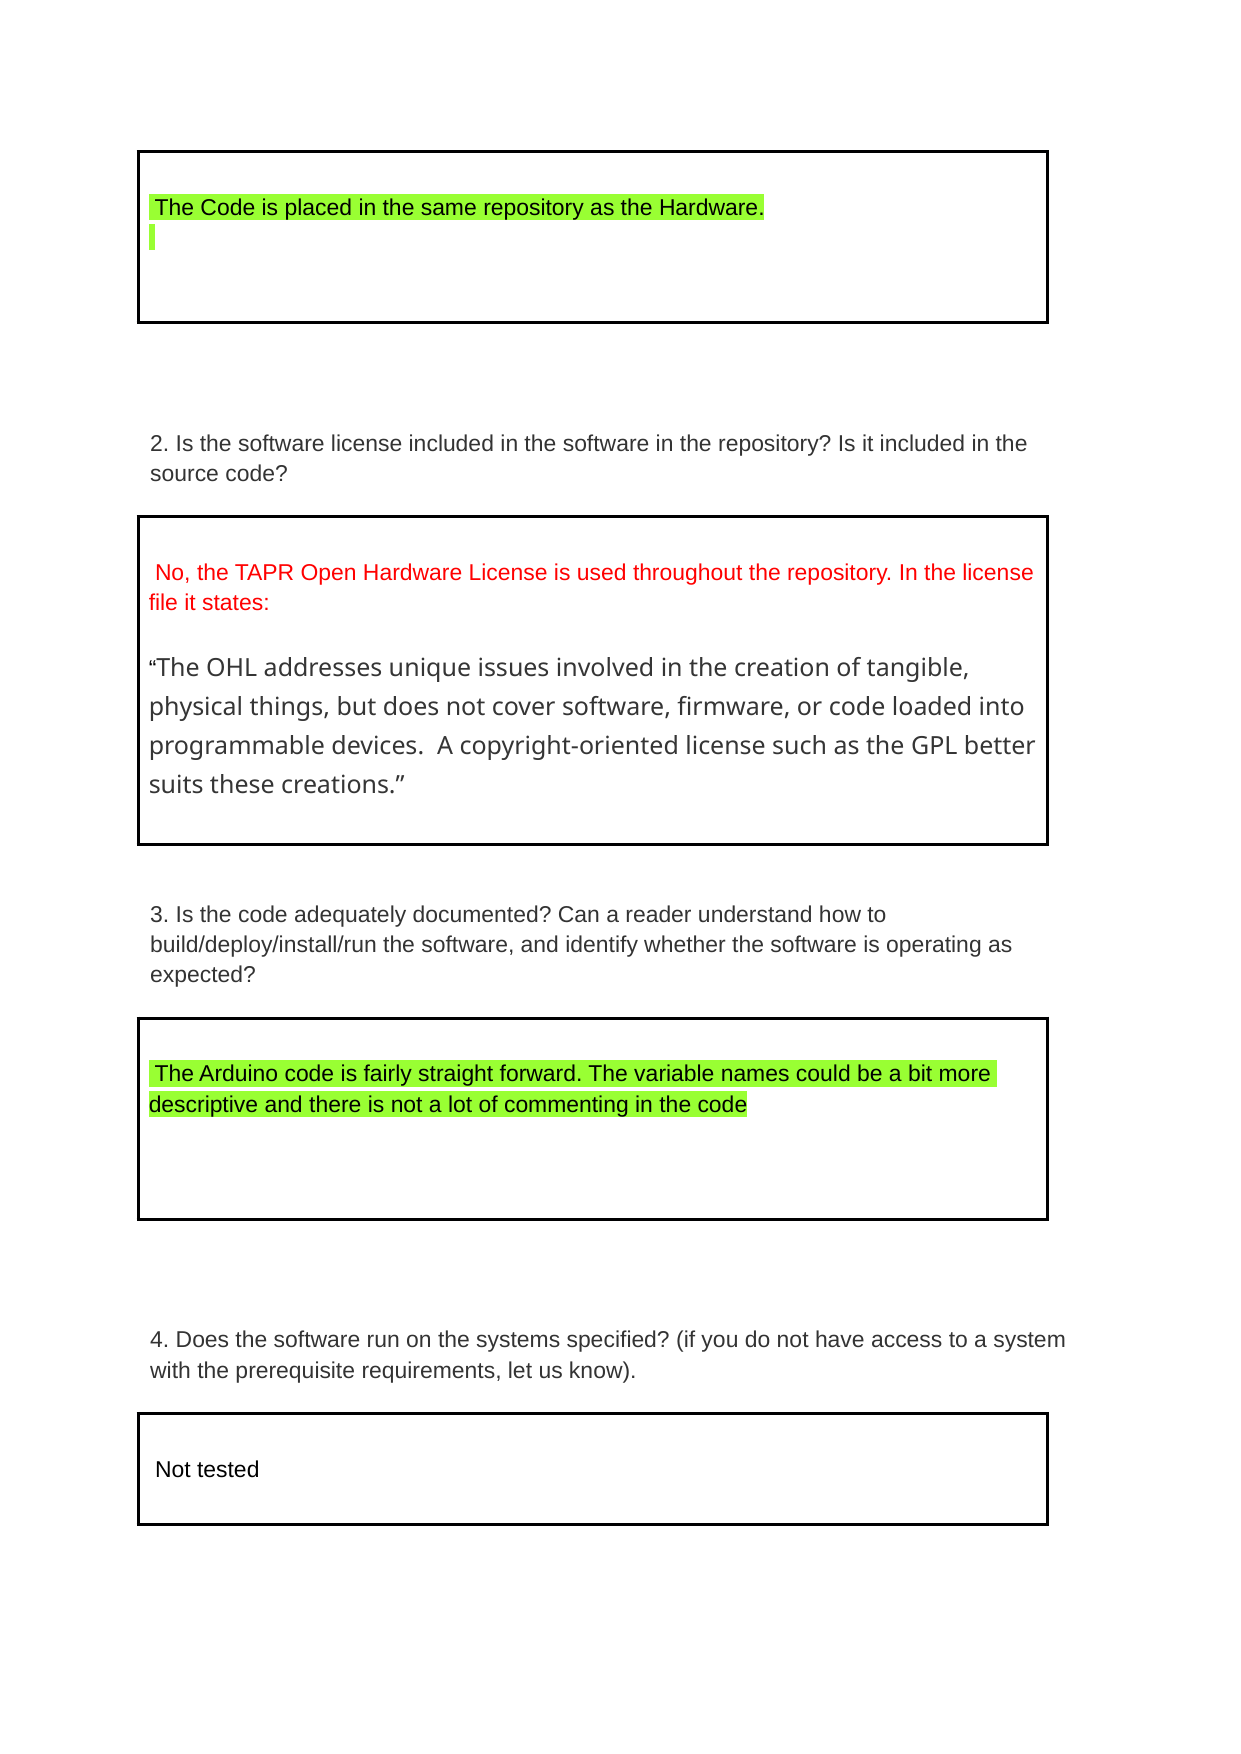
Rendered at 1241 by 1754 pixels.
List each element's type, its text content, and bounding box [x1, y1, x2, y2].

text 4. Does the software run on the systems specified? (if you do not have access to a system with the prerequisite requirements, let us know). [150, 1326, 1090, 1383]
table_header No, the TAPR Open Hardware License is used throughout the repository. In the license file it states: “The OHL addresses unique issues involved in the creation of tangible, physical things, but does not cover software, firmware, or code loaded into programmable devices. A copyright-oriented license such as the GPL better suits these creations.” [140, 518, 1046, 843]
table_header The Code is placed in the same repository as the Hardware. [140, 153, 1046, 321]
table_header Not tested [140, 1415, 1046, 1522]
table_header The Arduino code is fairly straight forward. The variable names could be a bit more descriptive and there is not a lot of commenting in the code [140, 1020, 1046, 1218]
text 3. Is the code adequately documented? Can a reader understand how to build/deploy/install/run the software, and identify whether the software is operating as expected? [150, 871, 1090, 988]
text 2. Is the software license included in the software in the repository? Is it included in the source code? [150, 429, 1090, 486]
